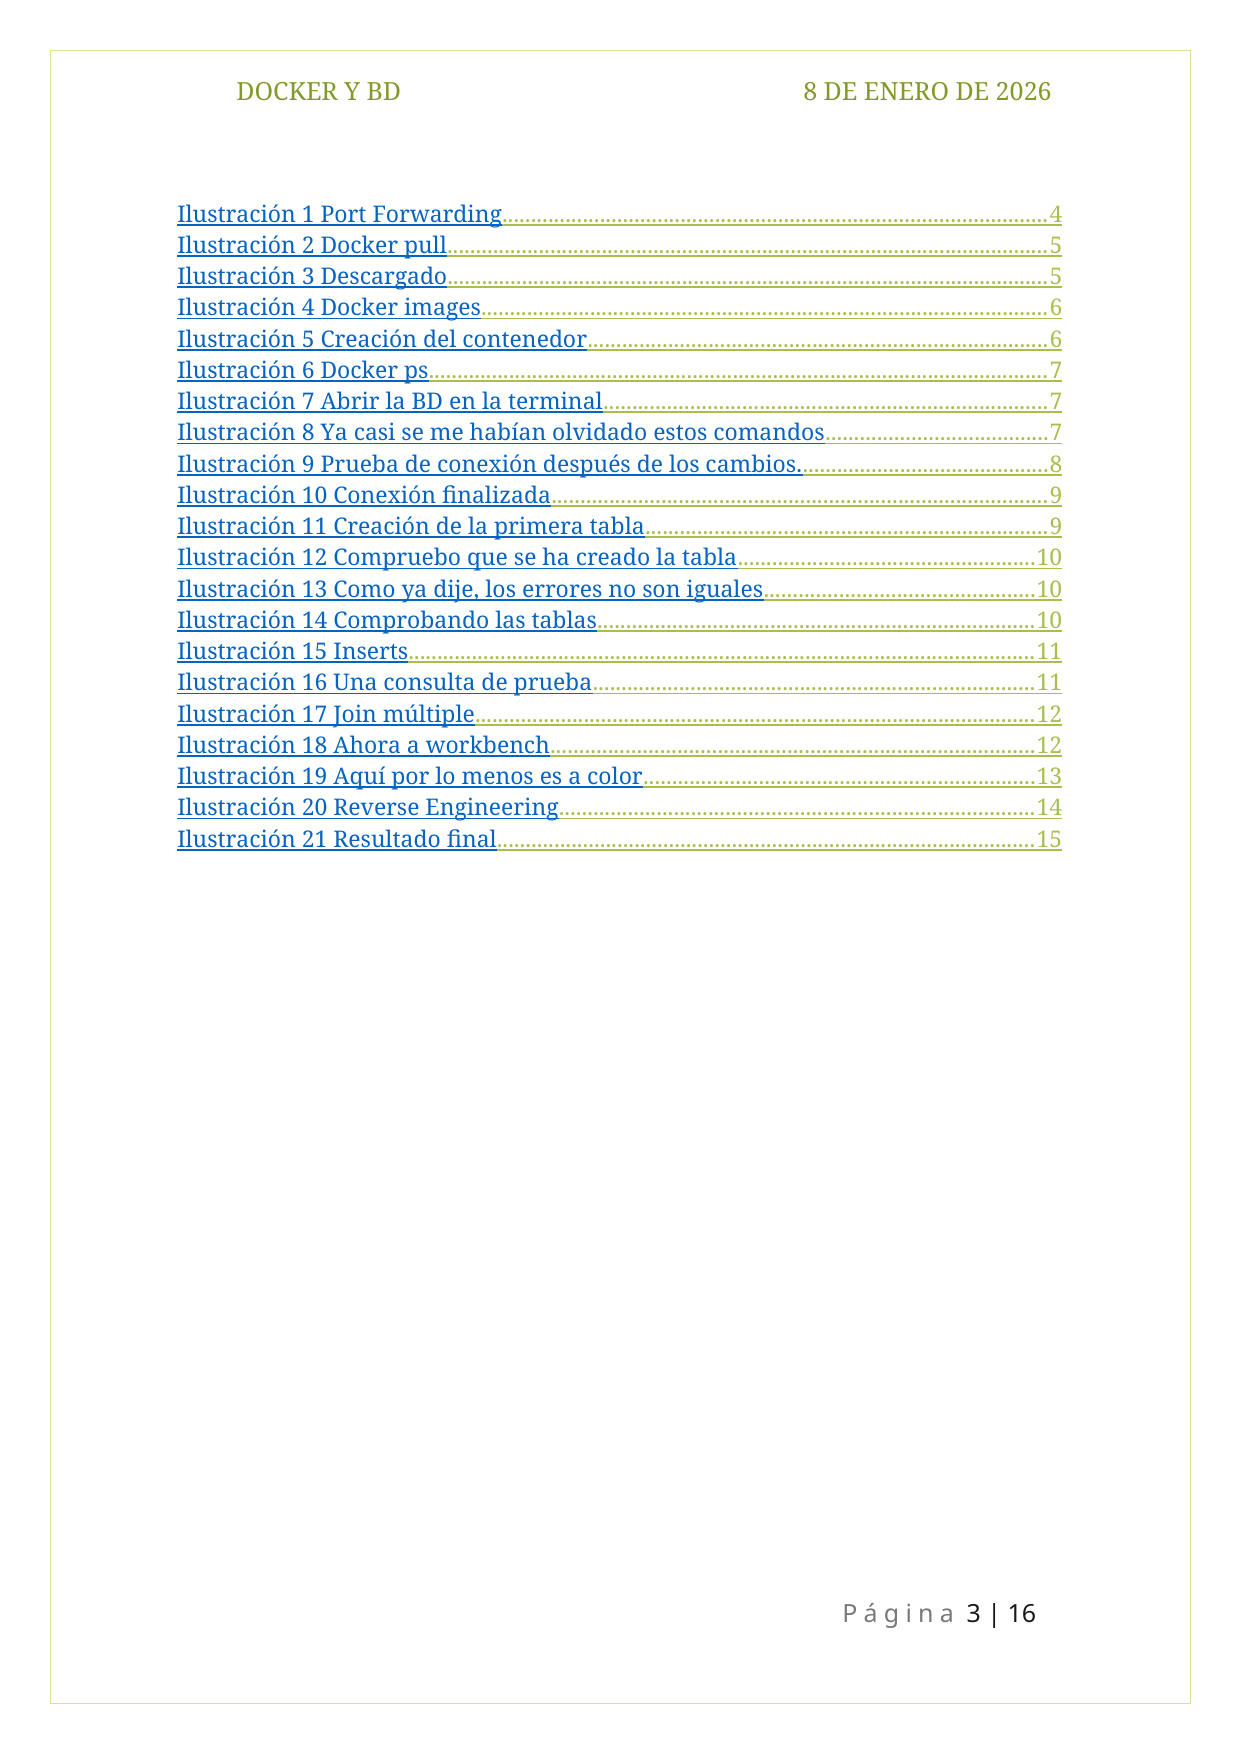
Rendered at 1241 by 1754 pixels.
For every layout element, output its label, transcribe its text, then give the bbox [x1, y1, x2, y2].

text Ilustración 21 Resultado final 15 [177, 822, 1063, 854]
text Ilustración 18 Ahora a workbench 12 [177, 729, 1063, 760]
text Ilustración 10 Conexión finalizada 9 [177, 479, 1063, 510]
text Ilustración 8 Ya casi se me habían olvidado estos comandos 7 [177, 416, 1063, 447]
text Ilustración 6 Docker ps 7 [177, 354, 1063, 385]
text Ilustración 16 Una consulta de prueba 11 [177, 666, 1063, 697]
text Ilustración 20 Reverse Engineering 14 [177, 791, 1063, 822]
text Ilustración 1 Port Forwarding 4 [177, 197, 1063, 229]
text Ilustración 13 Como ya dije, los errores no son iguales 10 [177, 572, 1063, 604]
text Ilustración 3 Descargado 5 [177, 260, 1063, 291]
text Ilustración 5 Creación del contenedor 6 [177, 322, 1063, 354]
text Ilustración 15 Inserts 11 [177, 635, 1063, 666]
text Ilustración 14 Comprobando las tablas 10 [177, 604, 1063, 635]
text Ilustración 11 Creación de la primera tabla 9 [177, 510, 1063, 541]
text Ilustración 9 Prueba de conexión después de los cambios. 8 [177, 447, 1063, 479]
text Ilustración 4 Docker images 6 [177, 291, 1063, 322]
text Ilustración 7 Abrir la BD en la terminal 7 [177, 385, 1063, 416]
text Ilustración 17 Join múltiple 12 [177, 697, 1063, 729]
text Ilustración 2 Docker pull 5 [177, 229, 1063, 260]
text Ilustración 12 Compruebo que se ha creado la tabla 10 [177, 541, 1063, 572]
text Ilustración 19 Aquí por lo menos es a color 13 [177, 760, 1063, 791]
